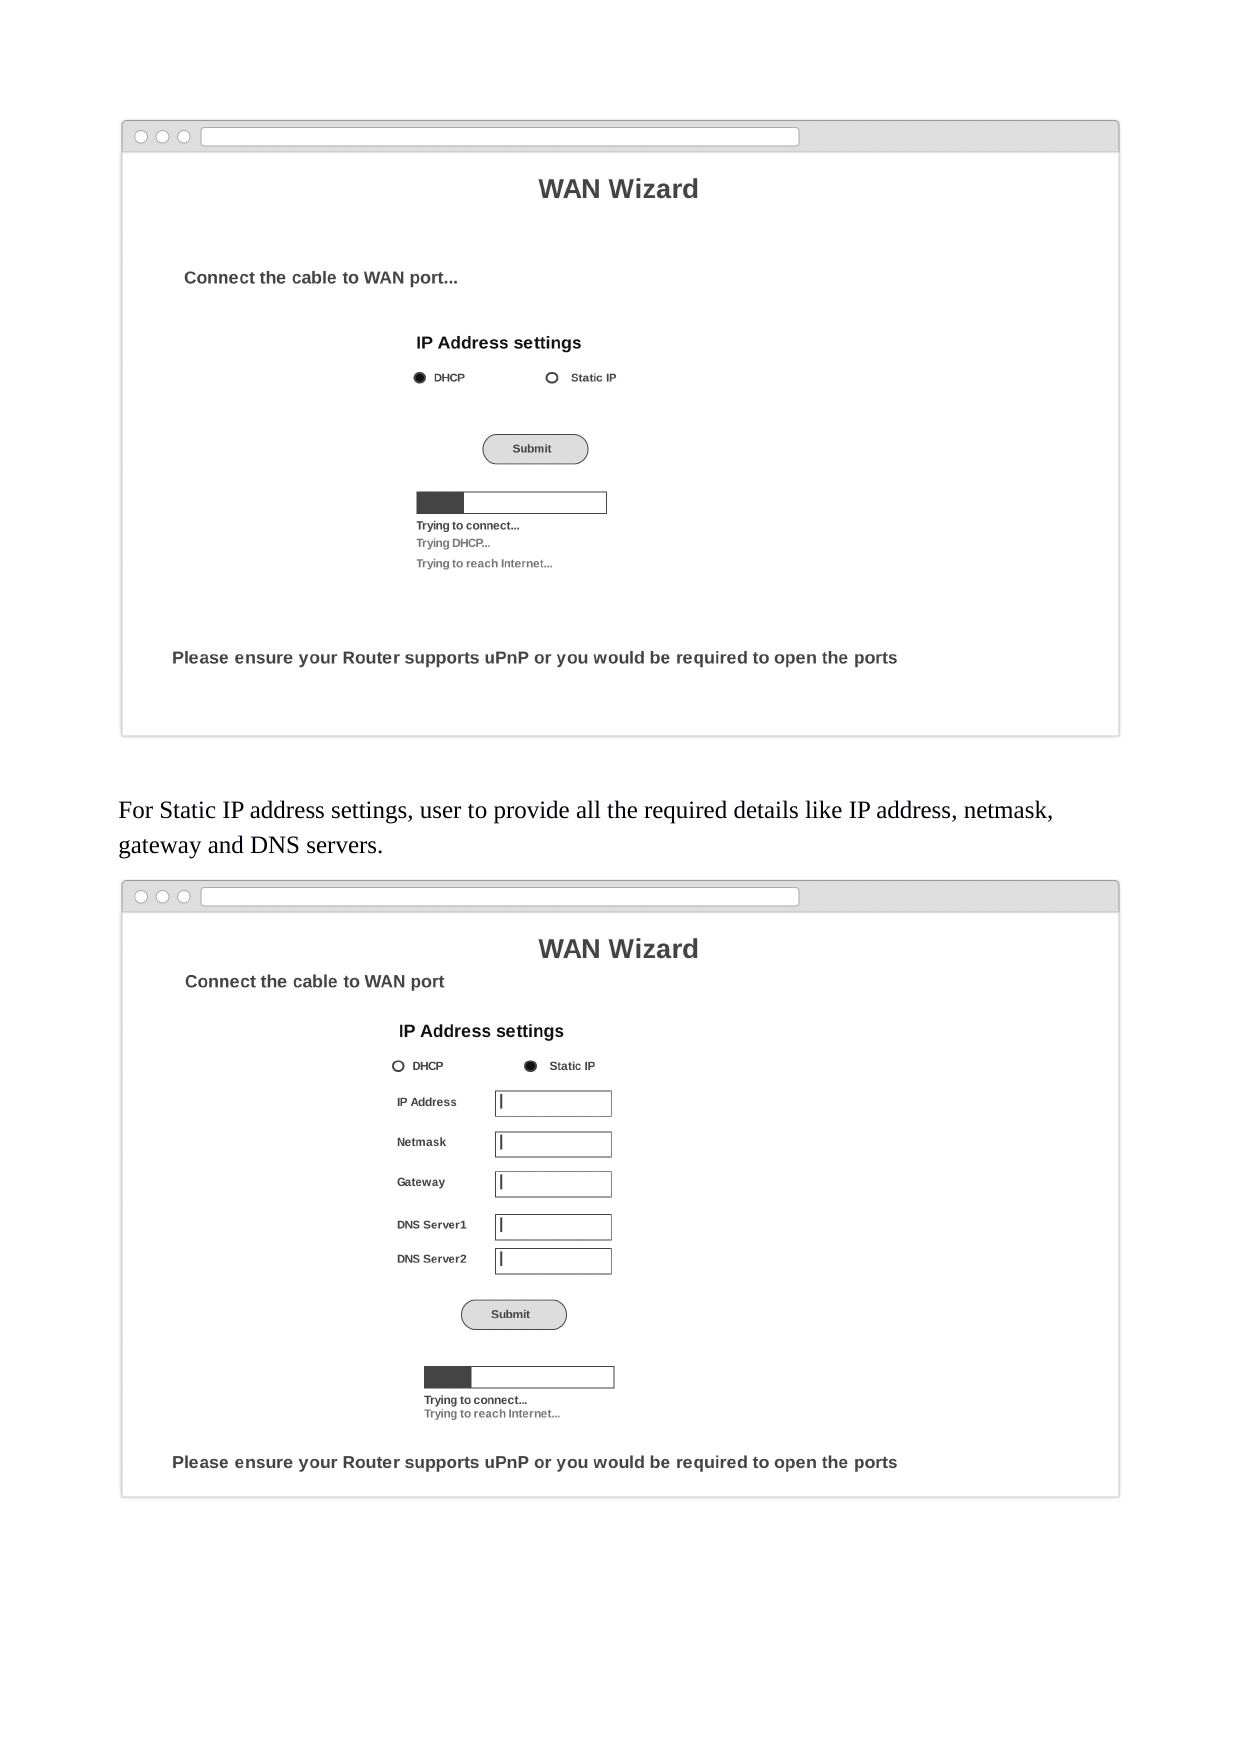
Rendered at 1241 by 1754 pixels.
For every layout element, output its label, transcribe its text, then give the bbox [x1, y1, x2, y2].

picture [118, 118, 1123, 741]
picture [118, 879, 1123, 1501]
text For Static IP address settings, user to provide all the required details like IP address, netmask, gateway and DNS servers. [118, 796, 1122, 859]
